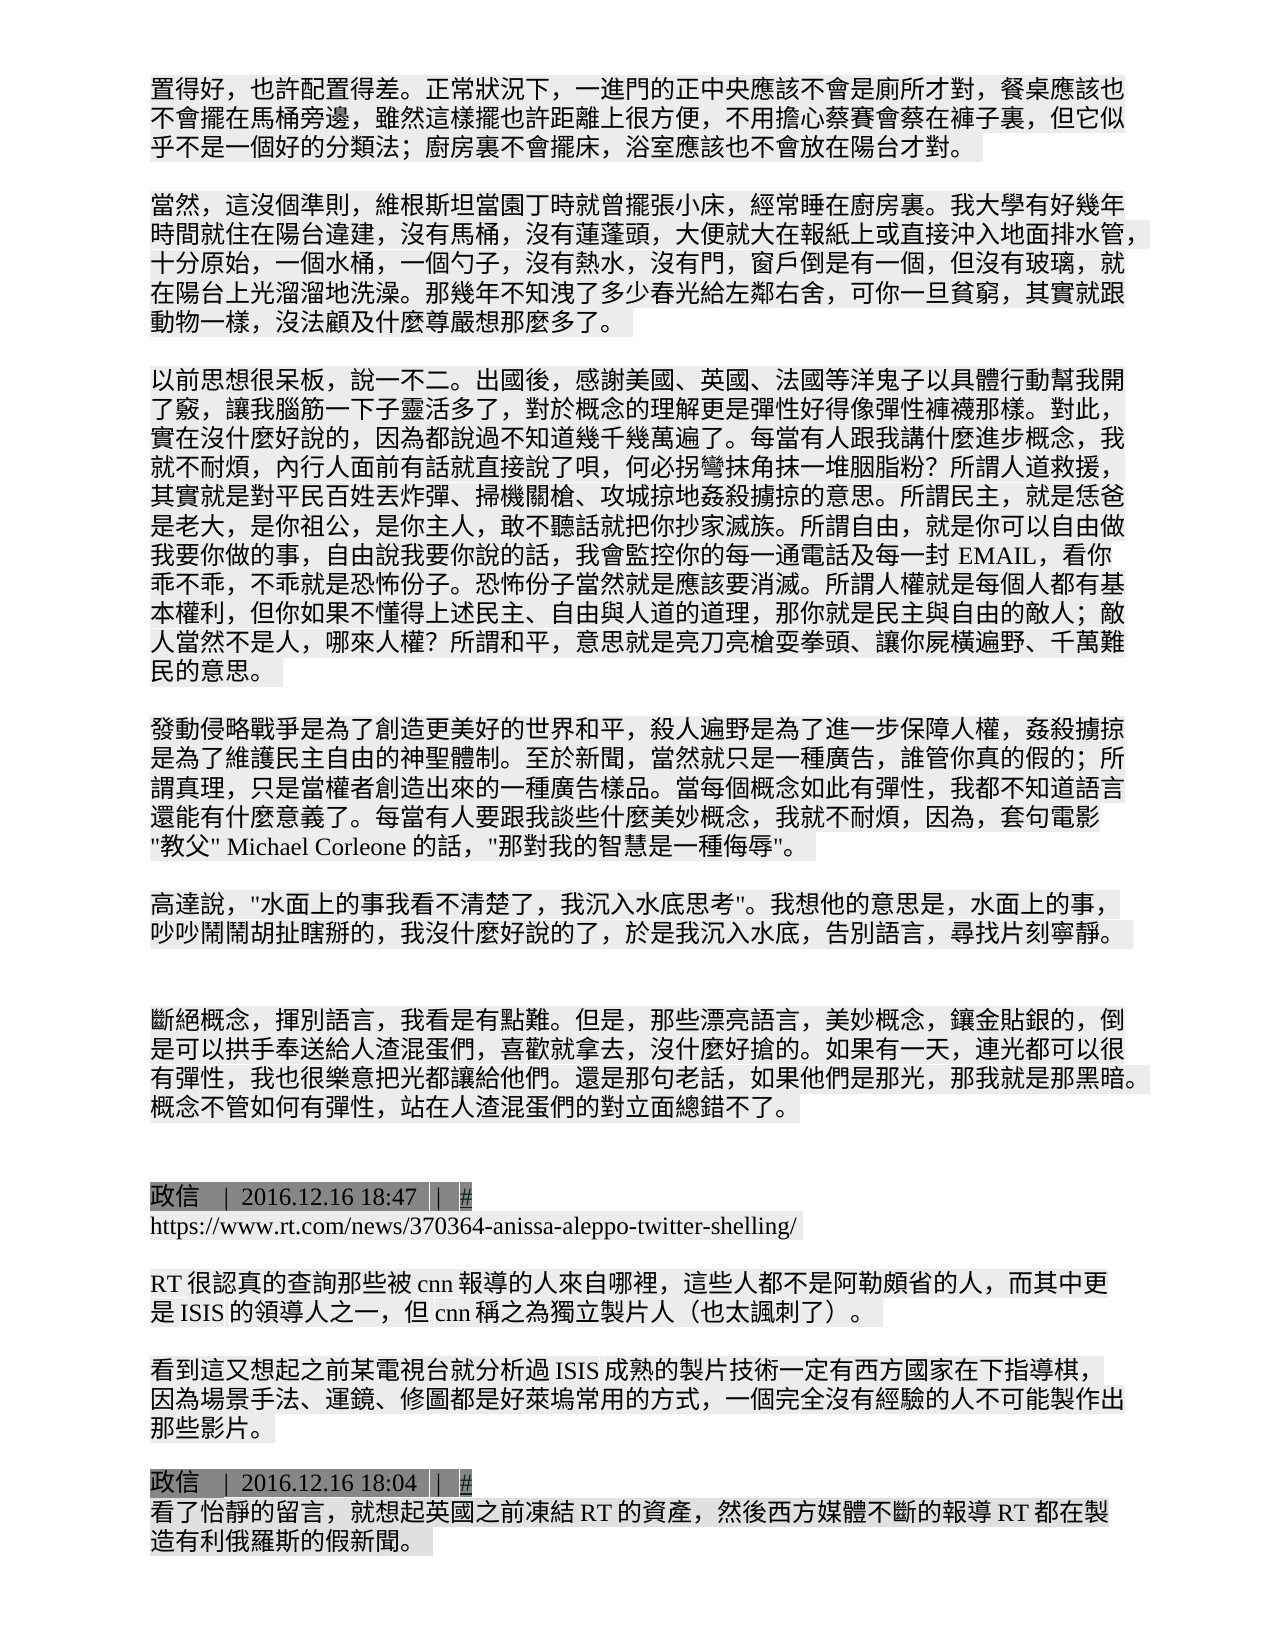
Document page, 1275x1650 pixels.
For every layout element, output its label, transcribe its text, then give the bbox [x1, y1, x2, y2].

text 看了怡靜的留言，就想起英國之前凍結RT的資產，然後西方媒體不斷的報導RT都在製造有利俄羅斯的假新聞。 但就我所見，西方媒體成日誇獎的白盔部隊的也常常被批造假，例如衣服太新、傷者不像難民太乾淨整齊，更可笑的是當敘利亞政府軍進入反抗軍佔領區時說「沒有見過任何的白盔部隊」，真正投入救災工作的也只有無國界醫師跟紅十字會。 再看看阿勒頗省即將收復的新聞，西方媒體說阿勒頗省變成人間煉獄，俄國軍隊任意殺死婦孺，但轉看敘利亞那邊流出的影片則是民眾跑到街頭上大肆慶祝即將結束的戰爭，而且有些人手舉感謝中國、俄國在聯合國上對停戰協議投反對票（每次叛軍快不行了，西方國家就搞停戰，然後再補給甚至發生過美國轟炸機炸完政府軍陣地後反抗軍馬上攻擊的事），結果明的暗的都幫以後反抗軍最後還是落敗只得用輿論污衊。 當年茉莉花剛開始時的確振奮人心，但沒想到這些帶頭反抗高壓政府的人卻搖身一變成為殺人不眨眼的魔頭，還好戰事即將告段落。 [150, 1498, 1125, 1556]
text 學習概念，就是認識世界的過程與方法；即便是一條狗，或許也得透過概念的型塑來理解世界。我看過一些概念化得特別好的狗，比方說會根據 "紅綠燈" 過馬路；牠應該不是眼睛看著燈號來決定下一步的行動，而是在一片混沌的無數現實細節中，根據各種我們難以得知的跡象，拼湊摸索出事物的意義與規律，依此而行。你當然可以說這是一種概念的形成，只是動物腦子裏的 "概念" 肯定跟我們長得很不一樣，但牠們也許同樣得透過這樣一種 "無聲的語言" 來理解世界，進而生活其中，就像在光譜上尋找特定波長與頻率一樣，在各式各樣的頻道上與之對應生活。這樣一個概念組合，你可以說它其實就是某個物種或生命賴以為生的 "世界"。 概念，多多少少是一種 "分類化" 了的 "真實" (reality)，缺乏血肉，中立，片斷，不帶個別情感，卻具有某種一致性，畢竟萬物混沌，我們總不可能在無限龐雜的個別事物上逐一理解真實。文學、藝術專注於私密、獨特與個別，猶如理解一棵大樹上某一片葉子的紋路與滄桑，但葉與樹、根與莖以及與之相應的一切，卻是承載無數私密、獨特與個別事物的一個個舞台，預設了事物存在的可能性；就如同你得先有了一個個倉庫，然後才能根據不同的分類法，往裏頭堆積物品，型塑出一個個不同的概念。 奇妙的不是物品本身，奇妙的也不是一個個倉庫，不是WHAT，不是HOW，不是 WHY，而是 IS，奇妙的是這一切究竟打哪來？就如同Martin Heidegger 所說："為何總有些東西存在，而非空無一物？?" 在所有偉大戲劇開始之前，令人驚訝的是，舞台早已存在。在所有偉大樂章創造之初，各種不同的音符早已完備。在人類說出第一個句子之前，概念空間早已無語深藏。事物與真相究竟為何，我無甚興趣；事物究竟有哪些可能性，倒是有趣得多，畢竟一個概念既然可以這樣，也許就有可能那樣。但更為神祕的卻是為何存在這樣一些可能性，彷彿有人預先搭設了舞台，預知日後一切故事的到來。 "第二課" 的事既在語言存在之前，意味著它無法談，畢竟誰能不用語言來談論語言、談論語言存在之前的境況？誰能不藉思索而能洞察思想之初？不能談而硬要談，不可思議卻偏要思而議之，或許只能說，"第二課" 其實是給那極少數 "有病的人" (所謂哲學家) 以一種一般正常人難以理解的方式去談的。我現在要講的只是舞台本身，至於舞台存在之前世界究竟長什麼樣，那是另一回事了。 還記得台北馬偕醫院那隻舉世無雙的靈犬波波嗎？育有一子，母子和樂，生活無憂。每天，波波都會去醫院後面一個市集 "買菜"，經常叼一整包用塑膠袋裝著的骨頭和肉片回來。波波的家不大，約半坪大小，麻雀雖小，五臟俱全，臥房、客廳、廚房等等，該有都有。波波會把買回來 (其實是肉販免費送她的) 的食物堆積在小屋內一個特定角落，想吃時就拿出一塊骨頭享用。她雖然不會說出 "冰箱"、"儲存" 與 "購買" 等概念，但行為內涵其實差不多。更重要的是，這一切作為似乎預示著一個東西--"未來"。波波雖然不會談論 "未來" 或 "明天"，但顯然牠還是 "懂" 的，只是牠的 "懂" 跟我們的 "懂" 也許不太一樣。 講這一些或許不甚貼切的例子是因為，概念確實無所不在，只是不同物種的 "概念" 長得稍微跟我們有點不太一樣而已。概念缺乏血肉，但無數血肉生命卻無法與之割捨，就像你割不斷你的影子一般。於是，儘管我們鄙視概念，厭惡話語，看輕所謂智慧，但仍無法與之割捨，無想無念。 講這一些不甚貼切的例子，或許是因為我始終忘不了波波，忘不了我們曾經一起艱難走過的那段美好時光；我倖存了，而她卻隨著某個寒氣迫人的冬天走了。我向每天在那邊排班接客的計程車司機們打聽波波被抓走的當天情況，根據每個人所見不同的細節，企圖還原真實，無非也只是希望能釐清一個長埋心中的結，究竟她和她的小孩在當下承受了多少折磨？波波要是會說人話，恐怕會說出讓人心碎的一番感受來。任誰都很難預料與想像，這樣一個來去無聲的路邊尋常小生命，卻能在人的心裏頭打下一個不時隱隱作痛的傷痕；生命有多長，痛苦怕就有多長。生命如此滄桑，於是有些時候，難免渴望生命最後一刻的儘速到來，彷彿一旦擺脫軀殼，我們就能穿越時空限制，飛奔過往美麗時光而不再惆悵。 有一年，從英國短暫回台數天，百忙之中，特地遠道搭車來到現場。較之往昔之隨興寒酸，如今的馬偕醫院光鮮而體面。我根據方位找到波波的家，她跟她活蹦亂跳的小孩就是在這裏被抓走的。光鮮亮麗的醫院建築四周牆上，到處豎立著一些鍍金閃亮的 "主啊耶穌啊" 的美麗口號。我繞院尋找往日蹤影，不管建築外表怎麼變，土地還在，彷彿依稀還能看到地上足跡以及那條波波每天 "買菜" 的路。 原本只是要寫概念的無恥濫用，卻寫到波波來，也許筆下有神靈，人腦是有著屬於它自己的記憶與堅持的；不管你怎麼繞圈打轉，不管思想如何千絲萬縷，終究有個家，繞一繞，最後還是會再繞回這個家裏頭來；概念的源頭，一切故事的開端。 沒有家的人，或是曾經有過後來又失去的人，似乎特別容易想到家這回事。家已不存，他卻老想著回家的路。老實說，除了生命的終結，哪來什麼回家的路？小王子想回家，想念家鄉星球上那朵玫瑰，但他最後用什麼方法回家呢？維根斯坦說，"快樂的人和不快樂的人，世界長得不一樣"。我看有家的人跟沒有家的人，恐怕更是活在兩個截然不同的世界。經常路過成大校園，看那些男男女女的學生，日日夜夜聚集成群，小表哥小表妹似地嬉戲打鬧搞活動。我常想，假若時光倒流，讓我重返18歲，重返校園，我恐怕依然還是夜藏樹梢彷彿見不得光的蝙蝠，一人行走，自慚形穢，彷彿揹負著千百個不堪聞問無人知曉的悲傷往事，跟小寶貝們的世界似乎永遠都不可能有交集。 寫這些，全屬無益之言。至於 "有用" 的東西，卻往往寫來滿紙污穢，我其實很不喜歡寫，但許多時候卻得耐著性子去寫它，因為污穢邪鄙之事並不會因為我們的視而不見而消失。我略知戰爭一二，炮彈的，貨幣的，政治的，方方面面無時無刻都在打仗，其中最陰、最邪門的也許就是宣傳戰、概念戰，簡單說就是廣告。我曾天真地以為新聞就是報導真實或真相，慢慢才知道，真實是怎麼一回事。 我看絕大多數混蛋人渣肯定都沒有前科，而且往往還得到許多表彰正面意義的獎呢。不信的話，不妨想一想那些最為光鮮亮麗的綠營 "搖尾系統" (柏楊用語)，所謂 "理想性" 特別高的那些黨或所謂社運組織，便能明白我所說的。重點是：人渣混蛋們之所以不曾犯法不是因為他們很正直，而是因為他根本沒有犯法的必要，照樣能撈大錢奪暴利賺美名。媒體其實也一樣，它其實根本不需要撒謊就能顛倒是非黑白；造謠與說謊只是宣傳戰裏頭最初級的一個技術形式而已，算是幼稚園小班的階段。不信的話，你給我一個主流媒體，我保證可以如你所願地美化或醜化任何一個人事物卻不需造謠說謊。這很簡單，就跟做廣告其實是一樣的意思，憑空都能造出神來，哪怕明明是個窩囊猥瑣的小癟三，只要掌握了麥克風，都能輕易捧成高瞻遠矚人見人愛的神級人物大英雄。 哲學上，我特別著迷於概念 (concept) 與範疇 (category) 這東西。20年前剛踏入哲學界之前，指導老師遠從英國傳真給我第一份書單，要我在抵達英國前就先搞懂的一批書裏頭，有一本就叫做"Categories and Concepts", Smith 和 Medin 寫的，1981年出版。當時覺得有點難，很抽象，現在卻覺得像在看閒書，簡單，有趣。這書主要是講人如何認知世界，如何形成概念，如何藉著類型化來產生適當而良好的意義等等等，簡單說其實就是分類，就跟你如何搭建一座房子，進而在房子裏頭思考如何配置不同物品在不同空間一樣；也許配置得好，也許配置得差。正常狀況下，一進門的正中央應該不會是廁所才對，餐桌應該也不會擺在馬桶旁邊，雖然這樣擺也許距離上很方便，不用擔心蔡賽會蔡在褲子裏，但它似乎不是一個好的分類法；廚房裏不會擺床，浴室應該也不會放在陽台才對。 當然，這沒個準則，維根斯坦當園丁時就曾擺張小床，經常睡在廚房裏。我大學有好幾年時間就住在陽台違建，沒有馬桶，沒有蓮蓬頭，大便就大在報紙上或直接沖入地面排水管，十分原始，一個水桶，一個勺子，沒有熱水，沒有門，窗戶倒是有一個，但沒有玻璃，就在陽台上光溜溜地洗澡。那幾年不知洩了多少春光給左鄰右舍，可你一旦貧窮，其實就跟動物一樣，沒法顧及什麼尊嚴想那麼多了。 以前思想很呆板，說一不二。出國後，感謝美國、英國、法國等洋鬼子以具體行動幫我開了竅，讓我腦筋一下子靈活多了，對於概念的理解更是彈性好得像彈性褲襪那樣。對此，實在沒什麼好說的，因為都說過不知道幾千幾萬遍了。每當有人跟我講什麼進步概念，我就不耐煩，內行人面前有話就直接說了唄，何必拐彎抹角抹一堆胭脂粉？所謂人道救援，其實就是對平民百姓丟炸彈、掃機關槍、攻城掠地姦殺擄掠的意思。所謂民主，就是恁爸是老大，是你祖公，是你主人，敢不聽話就把你抄家滅族。所謂自由，就是你可以自由做我要你做的事，自由說我要你說的話，我會監控你的每一通電話及每一封 EMAIL，看你乖不乖，不乖就是恐怖份子。恐怖份子當然就是應該要消滅。所謂人權就是每個人都有基本權利，但你如果不懂得上述民主、自由與人道的道理，那你就是民主與自由的敵人；敵人當然不是人，哪來人權？所謂和平，意思就是亮刀亮槍耍拳頭、讓你屍橫遍野、千萬難民的意思。 發動侵略戰爭是為了創造更美好的世界和平，殺人遍野是為了進一步保障人權，姦殺擄掠是為了維護民主自由的神聖體制。至於新聞，當然就只是一種廣告，誰管你真的假的；所謂真理，只是當權者創造出來的一種廣告樣品。當每個概念如此有彈性，我都不知道語言還能有什麼意義了。每當有人要跟我談些什麼美妙概念，我就不耐煩，因為，套句電影 "教父" Michael Corleone 的話，"那對我的智慧是一種侮辱"。 高達說，"水面上的事我看不清楚了，我沉入水底思考"。我想他的意思是，水面上的事，吵吵鬧鬧胡扯瞎掰的，我沒什麼好說的了，於是我沉入水底，告別語言，尋找片刻寧靜。 斷絕概念，揮別語言，我看是有點難。但是，那些漂亮語言，美妙概念，鑲金貼銀的，倒是可以拱手奉送給人渣混蛋們，喜歡就拿去，沒什麼好搶的。如果有一天，連光都可以很有彈性，我也很樂意把光都讓給他們。還是那句老話，如果他們是那光，那我就是那黑暗。概念不管如何有彈性，站在人渣混蛋們的對立面總錯不了。 [150, 75, 1125, 1123]
text https://www.rt.com/news/370364-anissa-aleppo-twitter-shelling/ RT很認真的查詢那些被cnn報導的人來自哪裡，這些人都不是阿勒頗省的人，而其中更是ISIS的領導人之一，但cnn稱之為獨立製片人（也太諷刺了）。 看到這又想起之前某電視台就分析過ISIS成熟的製片技術一定有西方國家在下指導棋，因為場景手法、運鏡、修圖都是好萊塢常用的方式，一個完全沒有經驗的人不可能製作出那些影片。 [150, 1211, 1125, 1443]
text 政信 | 2016.12.16 18:04 | # [150, 1468, 1125, 1498]
text 政信 | 2016.12.16 18:47 | # [150, 1182, 1125, 1211]
